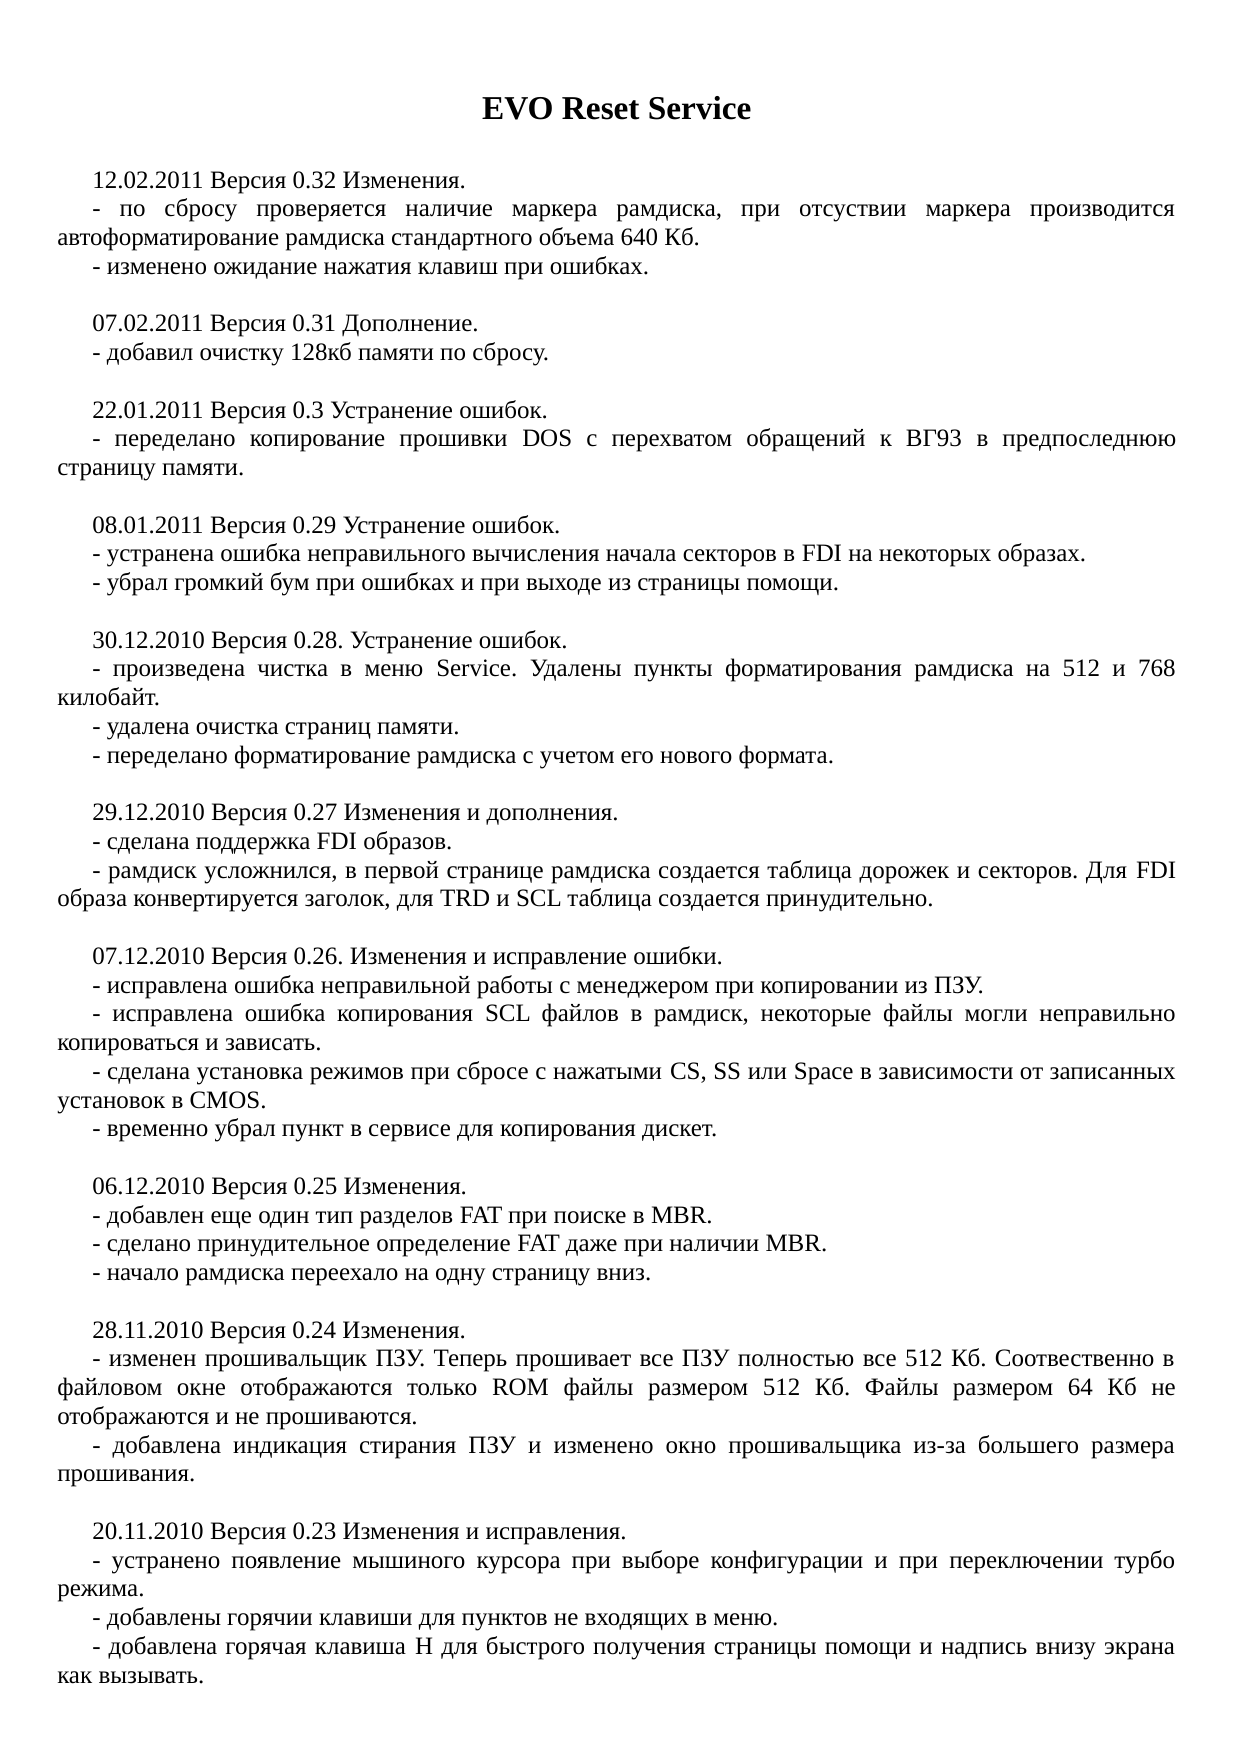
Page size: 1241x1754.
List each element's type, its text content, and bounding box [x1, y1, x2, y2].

text 20.11.2010 Версия 0.23 Изменения и исправления. [57, 1516, 1176, 1545]
text - добавлена индикация стирания ПЗУ и изменено окно прошивальщика из-за большего размера прошивания. [57, 1430, 1176, 1487]
text 28.11.2010 Версия 0.24 Изменения. [57, 1315, 1176, 1343]
text 29.12.2010 Версия 0.27 Изменения и дополнения. [57, 797, 1176, 826]
text - по сбросу проверяется наличие маркера рамдиска, при отсуствии маркера производится автоформатирование рамдиска стандартного объема 640 Кб. [57, 193, 1176, 251]
text - начало рамдиска переехало на одну страницу вниз. [57, 1257, 1176, 1286]
text - переделано копирование прошивки DOS с перехватом обращений к ВГ93 в предпоследнюю страницу памяти. [57, 423, 1176, 481]
text 30.12.2010 Версия 0.28. Устранение ошибок. [57, 625, 1176, 653]
text - добавлена горячая клавиша H для быстрого получения страницы помощи и надпись внизу экрана как вызывать. [57, 1631, 1176, 1688]
text 07.02.2011 Версия 0.31 Дополнение. [57, 308, 1176, 337]
text - убрал громкий бум при ошибках и при выходе из страницы помощи. [57, 567, 1176, 596]
text - устранена ошибка неправильного вычисления начала секторов в FDI на некоторых образах. [57, 538, 1176, 567]
text 08.01.2011 Версия 0.29 Устранение ошибок. [57, 510, 1176, 538]
text - исправлена ошибка неправильной работы с менеджером при копировании из ПЗУ. [57, 970, 1176, 998]
text - исправлена ошибка копирования SCL файлов в рамдиск, некоторые файлы могли неправильно копироваться и зависать. [57, 998, 1176, 1056]
text 07.12.2010 Версия 0.26. Изменения и исправление ошибки. [57, 941, 1176, 970]
text - сделана установка режимов при сбросе с нажатыми CS, SS или Space в зависимости от записанных установок в CMOS. [57, 1056, 1176, 1113]
text - переделано форматирование рамдиска с учетом его нового формата. [57, 740, 1176, 768]
text - сделано принудительное определение FAT даже при наличии MBR. [57, 1228, 1176, 1257]
text - произведена чистка в меню Service. Удалены пункты форматирования рамдиска на 512 и 768 килобайт. [57, 653, 1176, 711]
text - рамдиск усложнился, в первой странице рамдиска создается таблица дорожек и секторов. Для FDI образа конвертируется заголок, для TRD и SCL таблица создается принудительно. [57, 855, 1176, 912]
text 06.12.2010 Версия 0.25 Изменения. [57, 1171, 1176, 1200]
text EVO Reset Service [57, 88, 1176, 126]
text - сделана поддержка FDI образов. [57, 826, 1176, 855]
text - устранено появление мышиного курсора при выборе конфигурации и при переключении турбо режима. [57, 1545, 1176, 1602]
text - временно убрал пункт в сервисе для копирования дискет. [57, 1113, 1176, 1142]
text 22.01.2011 Версия 0.3 Устранение ошибок. [57, 395, 1176, 423]
text - изменено ожидание нажатия клавиш при ошибках. [57, 251, 1176, 280]
text 12.02.2011 Версия 0.32 Изменения. [57, 165, 1176, 193]
text - изменен прошивальщик ПЗУ. Теперь прошивает все ПЗУ полностью все 512 Кб. Соотвественно в файловом окне отображаются только ROM файлы размером 512 Кб. Файлы размером 64 Кб не отображаются и не прошиваются. [57, 1343, 1176, 1430]
text - добавлены горячии клавиши для пунктов не входящих в меню. [57, 1602, 1176, 1631]
text - добавлен еще один тип разделов FAT при поиске в MBR. [57, 1200, 1176, 1228]
text - удалена очистка страниц памяти. [57, 711, 1176, 740]
text - добавил очистку 128кб памяти по сбросу. [57, 337, 1176, 366]
